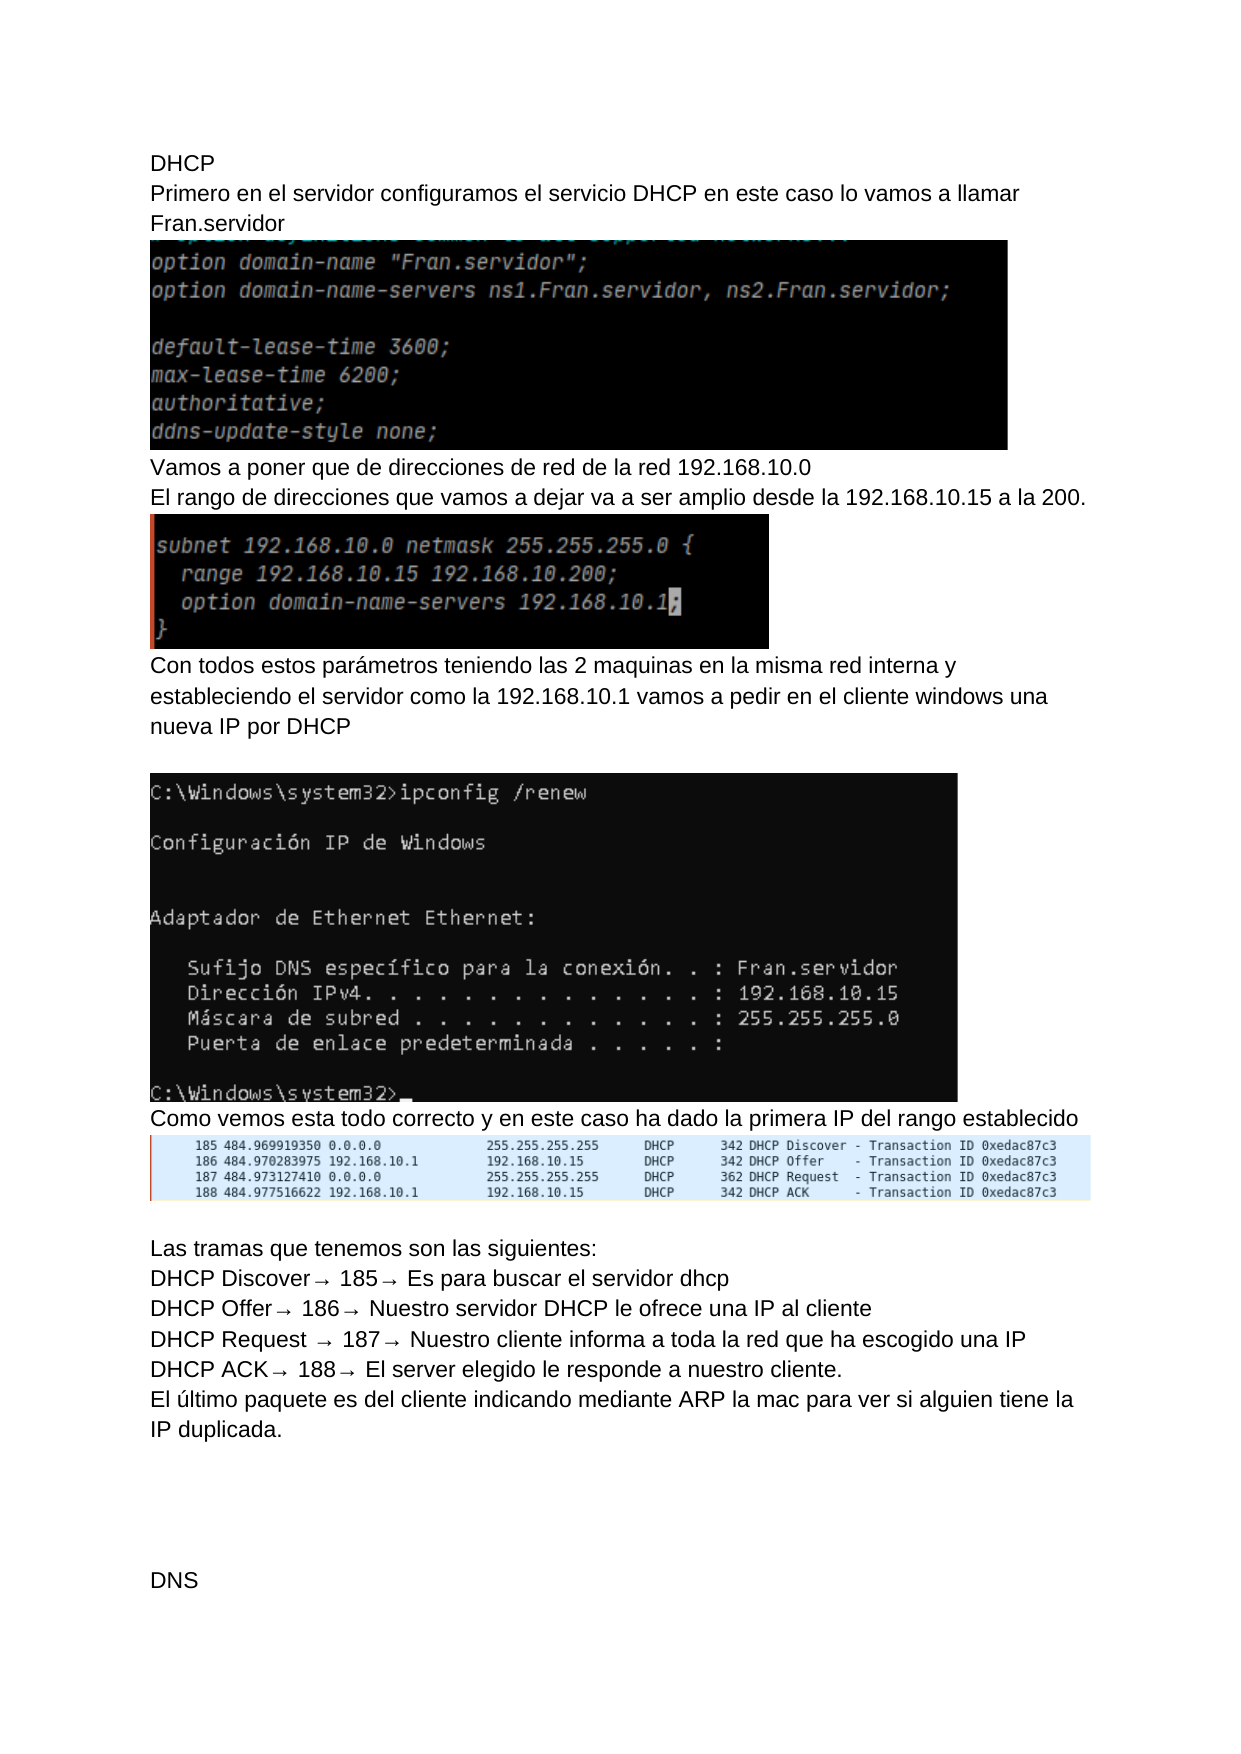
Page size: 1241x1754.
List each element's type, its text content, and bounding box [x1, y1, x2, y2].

text DHCP Request → 187→ Nuestro cliente informa a toda la red que ha escogido una IP [150, 1326, 1090, 1352]
text El rango de direcciones que vamos a dejar va a ser amplio desde la 192.168.10.15 a la 200. [150, 484, 1090, 510]
picture [150, 1135, 1091, 1201]
text Con todos estos parámetros teniendo las 2 maquinas en la misma red interna y estableciendo el servidor como la 192.168.10.1 vamos a pedir en el cliente windows una nueva IP por DHCP [150, 652, 1090, 739]
picture [150, 514, 769, 649]
text Vamos a poner que de direcciones de red de la red 192.168.10.0 [150, 454, 1090, 480]
text Las tramas que tenemos son las siguientes: [150, 1235, 1090, 1261]
picture [150, 240, 1008, 450]
text DHCP ACK→ 188→ El server elegido le responde a nuestro cliente. [150, 1356, 1090, 1382]
text Primero en el servidor configuramos el servicio DHCP en este caso lo vamos a llamar Fran.servidor [150, 180, 1090, 237]
picture [150, 773, 958, 1102]
text DNS [150, 1567, 1090, 1594]
text DHCP Discover→ 185→ Es para buscar el servidor dhcp [150, 1265, 1090, 1292]
text DHCP [150, 150, 1090, 176]
text El último paquete es del cliente indicando mediante ARP la mac para ver si alguien tiene la IP duplicada. [150, 1386, 1090, 1443]
text Como vemos esta todo correcto y en este caso ha dado la primera IP del rango establecido [150, 1105, 1090, 1132]
text DHCP Offer→ 186→ Nuestro servidor DHCP le ofrece una IP al cliente [150, 1295, 1090, 1322]
